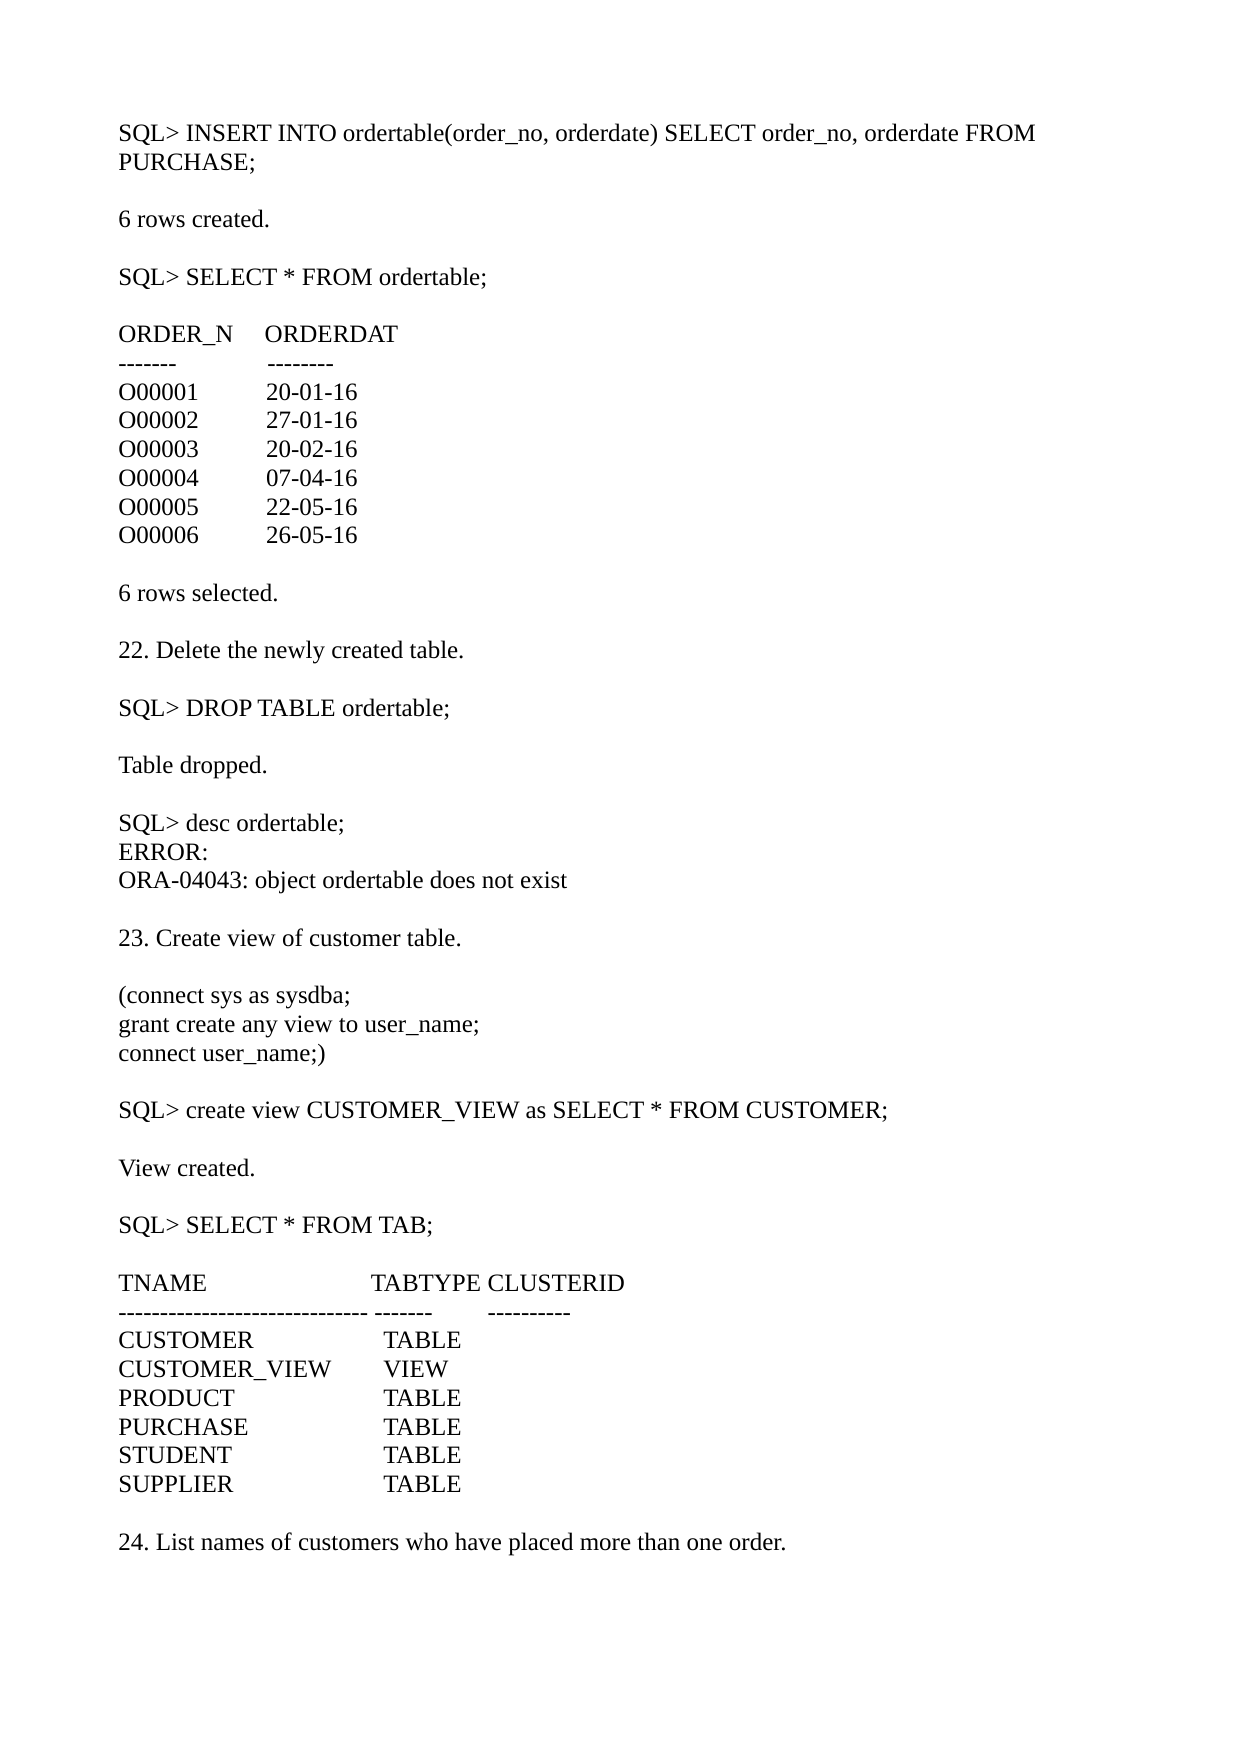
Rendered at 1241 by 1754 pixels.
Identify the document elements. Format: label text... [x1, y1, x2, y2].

text Table dropped. [118, 751, 1122, 779]
text CUSTOMER_VIEW VIEW [118, 1354, 1122, 1383]
text SUPPLIER TABLE [118, 1469, 1122, 1498]
text TNAME TABTYPE CLUSTERID [118, 1268, 1122, 1297]
text O00003 20-02-16 [118, 434, 1122, 463]
text SQL> INSERT INTO ordertable(order_no, orderdate) SELECT order_no, orderdate FROM PURCHASE; [118, 118, 1122, 176]
text O00005 22-05-16 [118, 492, 1122, 521]
text SQL> SELECT * FROM TAB; [118, 1211, 1122, 1239]
text STUDENT TABLE [118, 1441, 1122, 1469]
text O00004 07-04-16 [118, 463, 1122, 492]
text O00001 20-01-16 [118, 377, 1122, 406]
text 23. Create view of customer table. [118, 923, 1122, 952]
text O00006 26-05-16 [118, 521, 1122, 549]
text SQL> DROP TABLE ordertable; [118, 693, 1122, 722]
text ORDER_N ORDERDAT [118, 319, 1122, 348]
text connect user_name;) [118, 1038, 1122, 1067]
text SQL> SELECT * FROM ordertable; [118, 262, 1122, 291]
text ------------------------------ ------- ---------- [118, 1297, 1122, 1326]
text SQL> desc ordertable; [118, 808, 1122, 837]
text 6 rows created. [118, 204, 1122, 233]
text 24. List names of customers who have placed more than one order. [118, 1527, 1122, 1556]
text SQL> create view CUSTOMER_VIEW as SELECT * FROM CUSTOMER; [118, 1096, 1122, 1124]
text O00002 27-01-16 [118, 406, 1122, 434]
text View created. [118, 1153, 1122, 1182]
text CUSTOMER TABLE [118, 1326, 1122, 1354]
text ------- -------- [118, 348, 1122, 377]
text PURCHASE TABLE [118, 1412, 1122, 1441]
text PRODUCT TABLE [118, 1383, 1122, 1412]
text 22. Delete the newly created table. [118, 636, 1122, 664]
text ERROR: [118, 837, 1122, 866]
text ORA-04043: object ordertable does not exist [118, 866, 1122, 894]
text grant create any view to user_name; [118, 1009, 1122, 1038]
text (connect sys as sysdba; [118, 981, 1122, 1009]
text 6 rows selected. [118, 578, 1122, 607]
